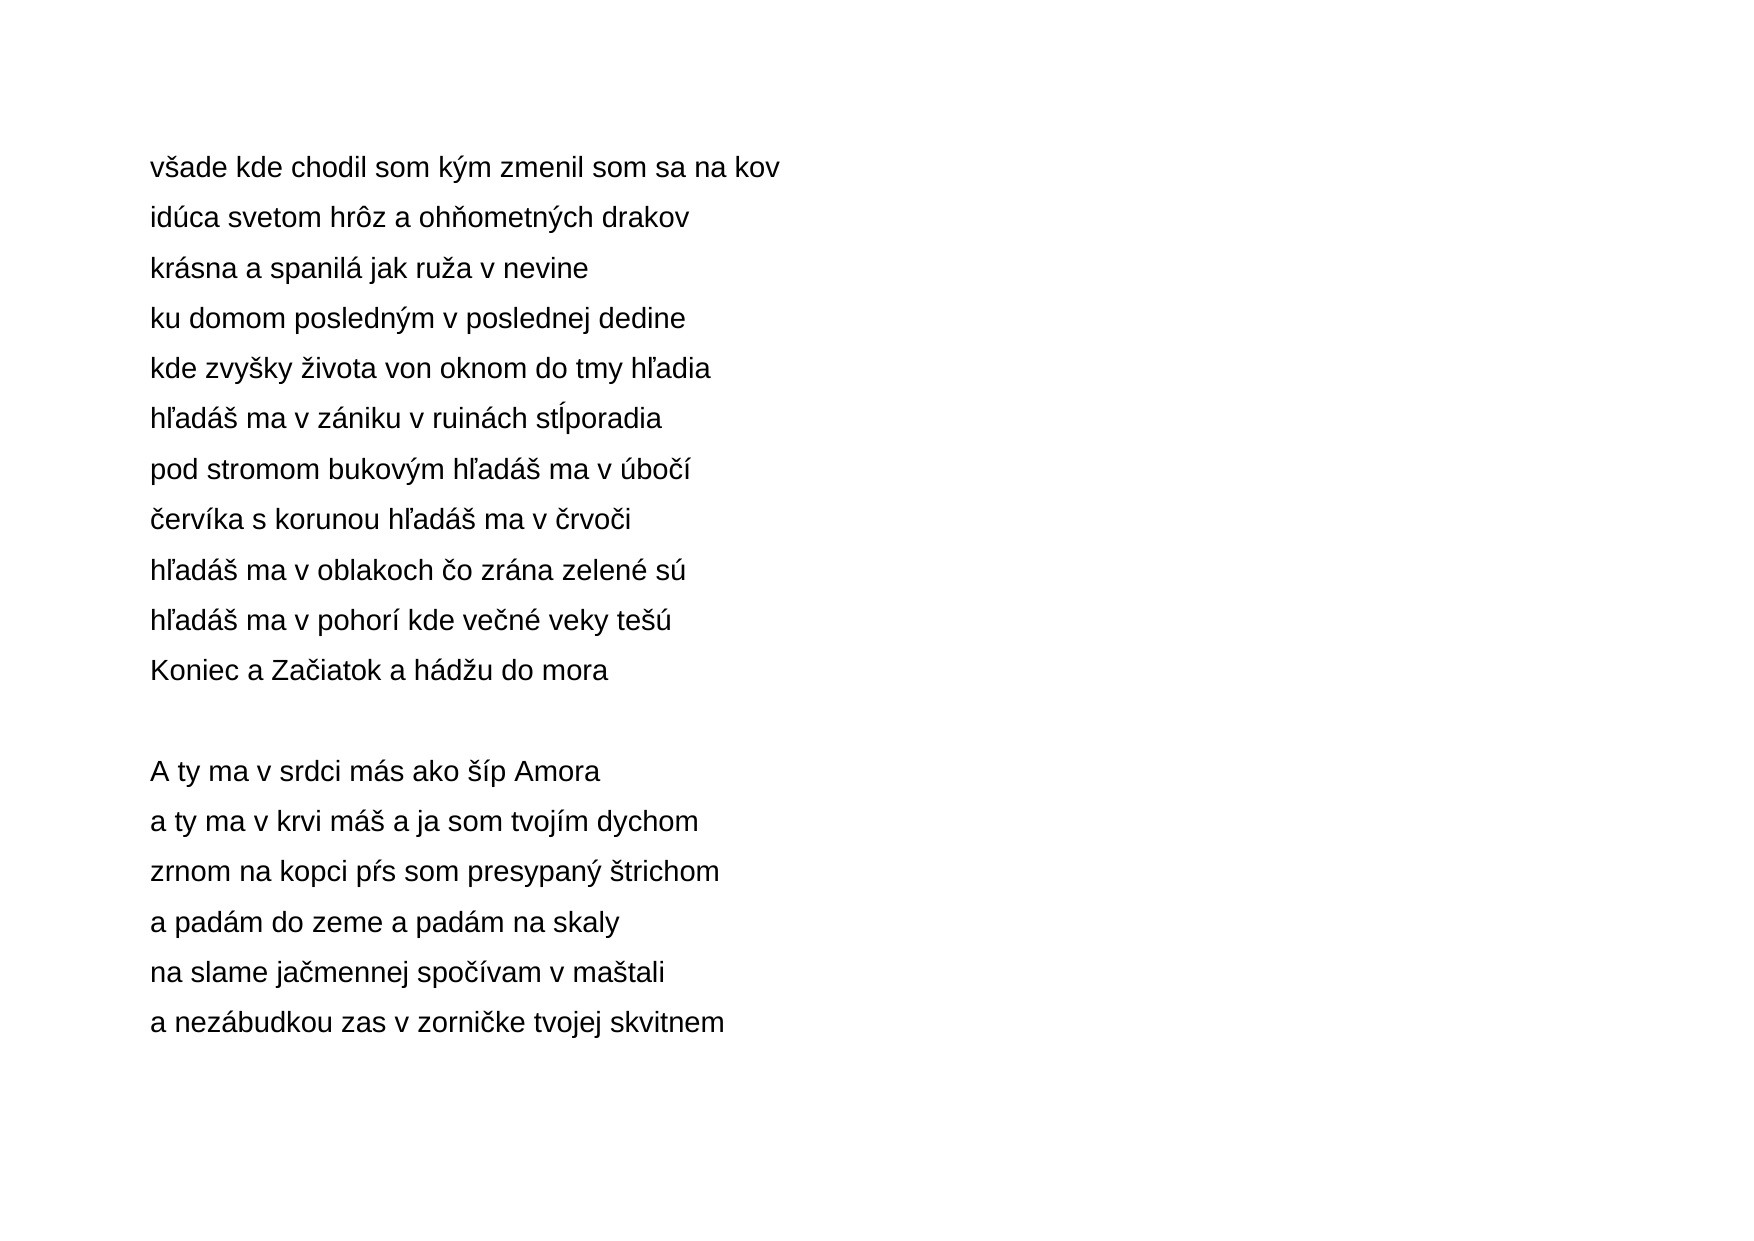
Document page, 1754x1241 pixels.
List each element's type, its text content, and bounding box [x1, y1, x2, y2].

text zrnom na kopci pŕs som presypaný štrichom [150, 854, 1242, 888]
text a ty ma v krvi máš a ja som tvojím dychom [150, 804, 1242, 838]
text A ty ma v srdci más ako šíp Amora [150, 754, 1242, 787]
text všade kde chodil som kým zmenil som sa na kov [150, 150, 1242, 183]
text a padám do zeme a padám na skaly [150, 905, 1242, 938]
text ku domom posledným v poslednej dedine [150, 301, 1242, 334]
text Koniec a Začiatok a hádžu do mora [150, 653, 1242, 687]
text na slame jačmennej spočívam v maštali [150, 955, 1242, 988]
text červíka s korunou hľadáš ma v črvoči [150, 502, 1242, 536]
text idúca svetom hrôz a ohňometných drakov [150, 200, 1242, 234]
text hľadáš ma v zániku v ruinách stĺporadia [150, 402, 1242, 435]
text a nezábudkou zas v zorničke tvojej skvitnem [150, 1005, 1242, 1039]
text kde zvyšky života von oknom do tmy hľadia [150, 351, 1242, 385]
text hľadáš ma v pohorí kde večné veky tešú [150, 603, 1242, 636]
text hľadáš ma v oblakoch čo zrána zelené sú [150, 552, 1242, 586]
text krásna a spanilá jak ruža v nevine [150, 251, 1242, 284]
text pod stromom bukovým hľadáš ma v úbočí [150, 452, 1242, 485]
